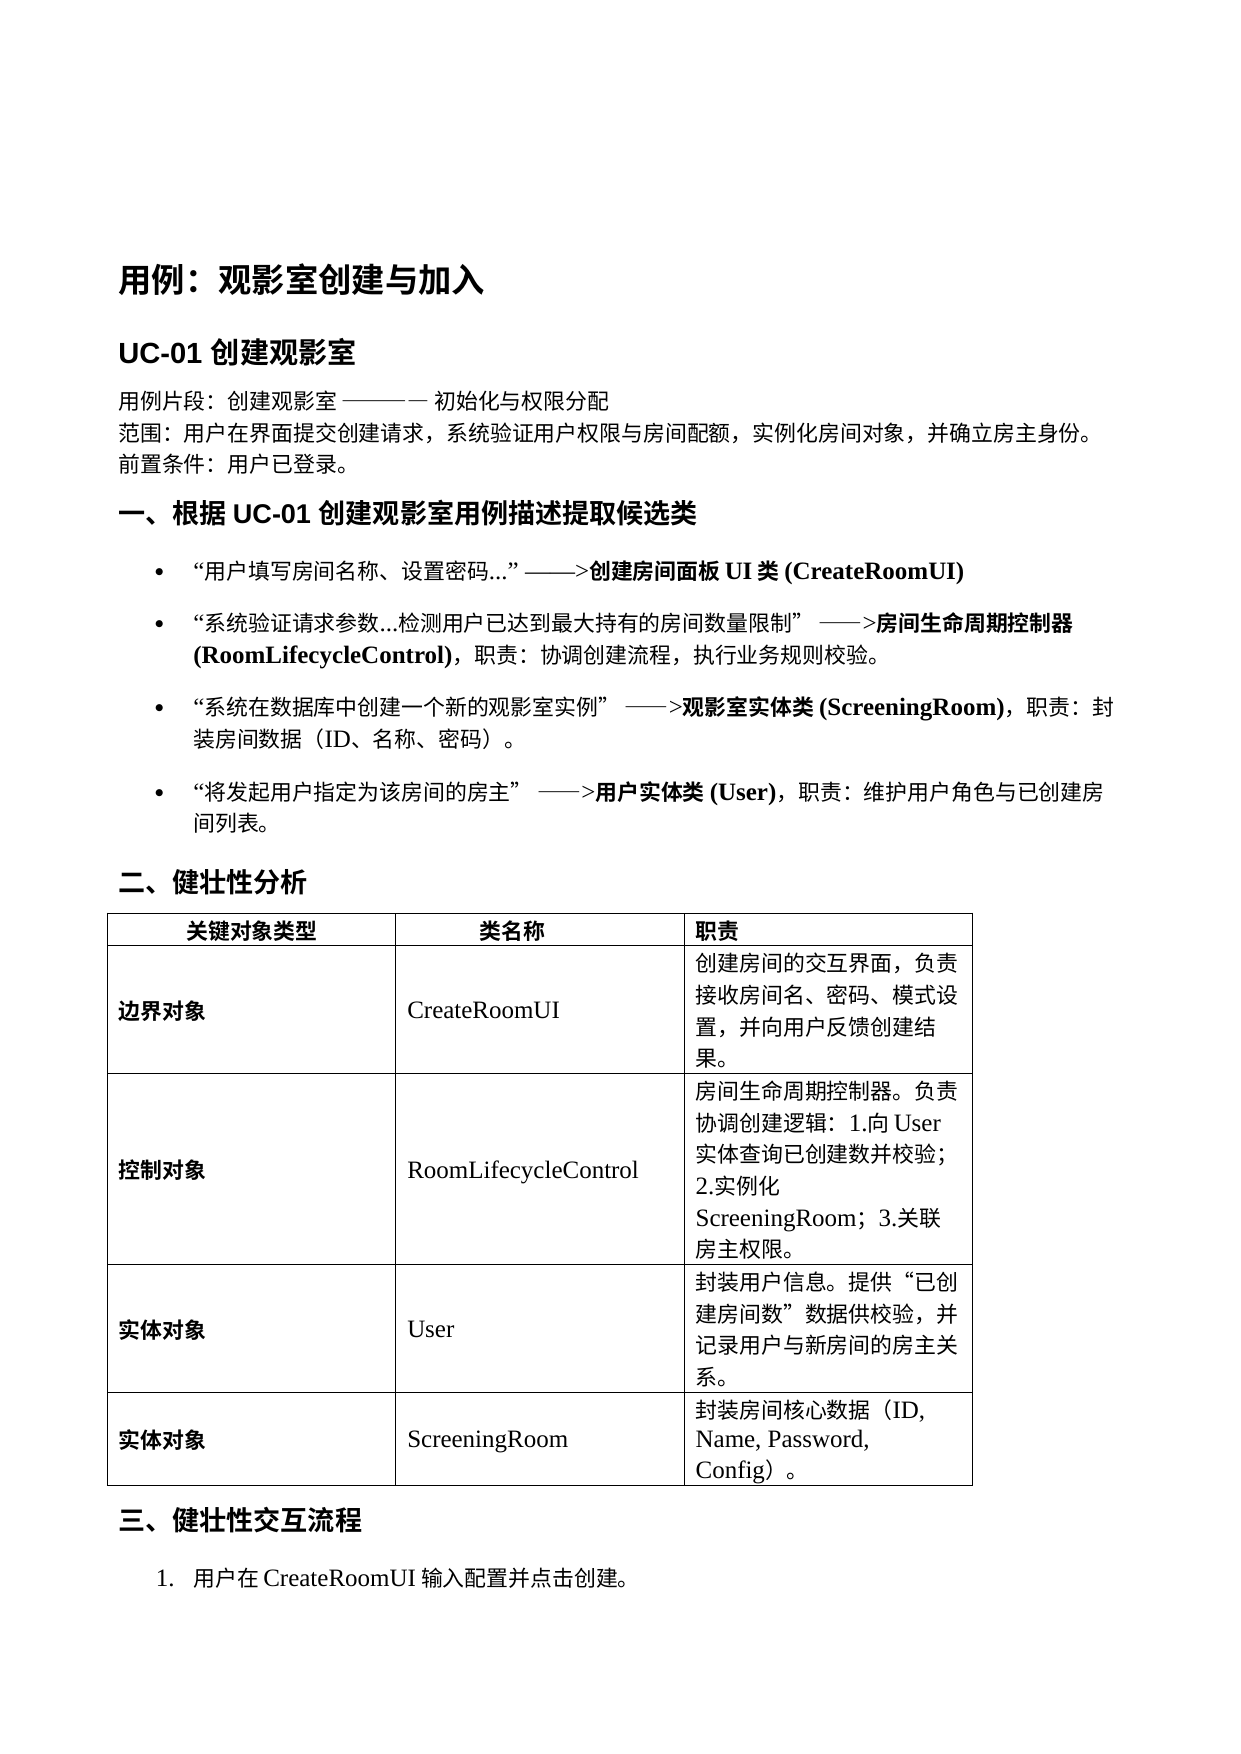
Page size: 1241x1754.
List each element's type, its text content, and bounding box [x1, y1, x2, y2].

table_cell 封装房间核心数据（ID, Name, Password, Config）。 [685, 1393, 972, 1485]
table_cell CreateRoomUI [396, 946, 684, 1073]
table_cell 房间生命周期控制器。负责协调创建逻辑：1.向User实体查询已创建数并校验；2.实例化ScreeningRoom；3.关联房主权限。 [685, 1074, 972, 1264]
subtitle 三、健壮性交互流程 [118, 1498, 1122, 1538]
table_cell 封装用户信息。提供“已创建房间数”数据供校验，并记录用户与新房间的房主关系。 [685, 1265, 972, 1392]
table_cell 控制对象 [108, 1074, 395, 1264]
list “系统在数据库中创建一个新的观影室实例” ——>观影室实体类 (ScreeningRoom)，职责：封装房间数据（ID、名称、密码）。 [156, 690, 1122, 754]
table_header 职责 [685, 914, 972, 945]
text 用例片段：创建观影室 ———— 初始化与权限分配 [118, 384, 1122, 416]
table_cell RoomLifecycleControl [396, 1074, 684, 1264]
table_header 关键对象类型 [108, 914, 395, 945]
text 前置条件：用户已登录。 [118, 447, 1122, 479]
list “将发起用户指定为该房间的房主” ——>用户实体类 (User)，职责：维护用户角色与已创建房间列表。 [156, 774, 1122, 838]
table_header 类名称 [396, 914, 684, 945]
table_cell 边界对象 [108, 946, 395, 1073]
subtitle 一、根据 UC-01 创建观影室用例描述提取候选类 [118, 492, 1122, 531]
subtitle 二、健壮性分析 [118, 861, 1122, 900]
list “用户填写房间名称、设置密码...” ——>创建房间面板UI类 (CreateRoomUI) [156, 554, 1122, 585]
text 范围：用户在界面提交创建请求，系统验证用户权限与房间配额，实例化房间对象，并确立房主身份。 [118, 416, 1122, 447]
table_cell 实体对象 [108, 1265, 395, 1392]
table_cell User [396, 1265, 684, 1392]
subtitle 用例：观影室创建与加入 [118, 254, 1122, 302]
table_cell 实体对象 [108, 1393, 395, 1485]
list 用户在CreateRoomUI输入配置并点击创建。 [156, 1561, 1122, 1592]
list “系统验证请求参数...检测用户已达到最大持有的房间数量限制” ——>房间生命周期控制器 (RoomLifecycleControl)，职责：协调创建流程，执行业务规则校验。 [156, 606, 1122, 669]
subtitle UC-01 创建观影室 [118, 329, 1122, 372]
table_cell 创建房间的交互界面，负责接收房间名、密码、模式设置，并向用户反馈创建结果。 [685, 946, 972, 1073]
table_cell ScreeningRoom [396, 1393, 684, 1485]
